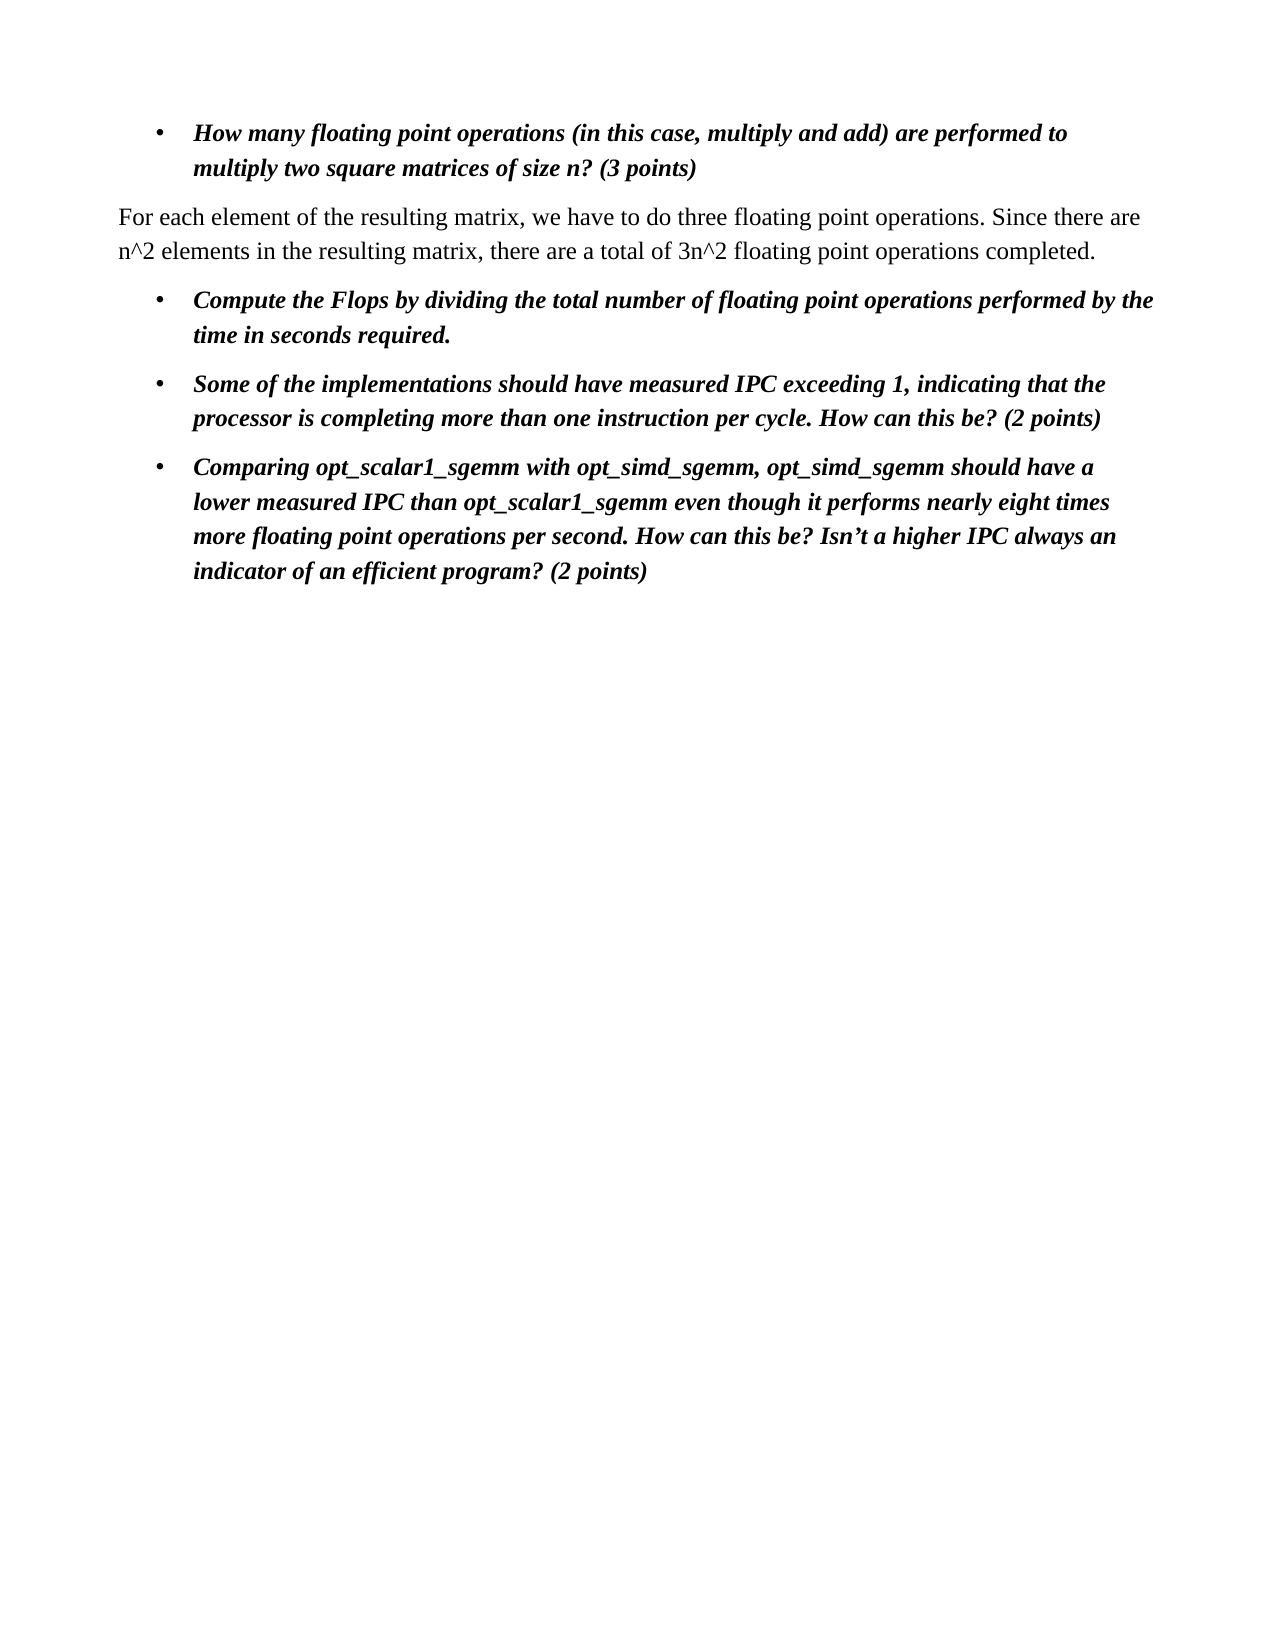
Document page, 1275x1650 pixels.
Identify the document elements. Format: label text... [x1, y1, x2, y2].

list How many floating point operations (in this case, multiply and add) are performed to multiply two square matrices of size n? (3 points) [156, 118, 1157, 181]
list Compute the Flops by dividing the total number of floating point operations performed by the time in seconds required. [156, 285, 1157, 348]
text For each element of the resulting matrix, we have to do three floating point operations. Since there are n^2 elements in the resulting matrix, there are a total of 3n^2 floating point operations completed. [118, 202, 1157, 265]
list Comparing opt_scalar1_sgemm with opt_simd_sgemm, opt_simd_sgemm should have a lower measured IPC than opt_scalar1_sgemm even though it performs nearly eight times more floating point operations per second. How can this be? Isn’t a higher IPC always an indicator of an efficient program? (2 points) [156, 452, 1157, 584]
list Some of the implementations should have measured IPC exceeding 1, indicating that the processor is completing more than one instruction per cycle. How can this be? (2 points) [156, 369, 1157, 432]
